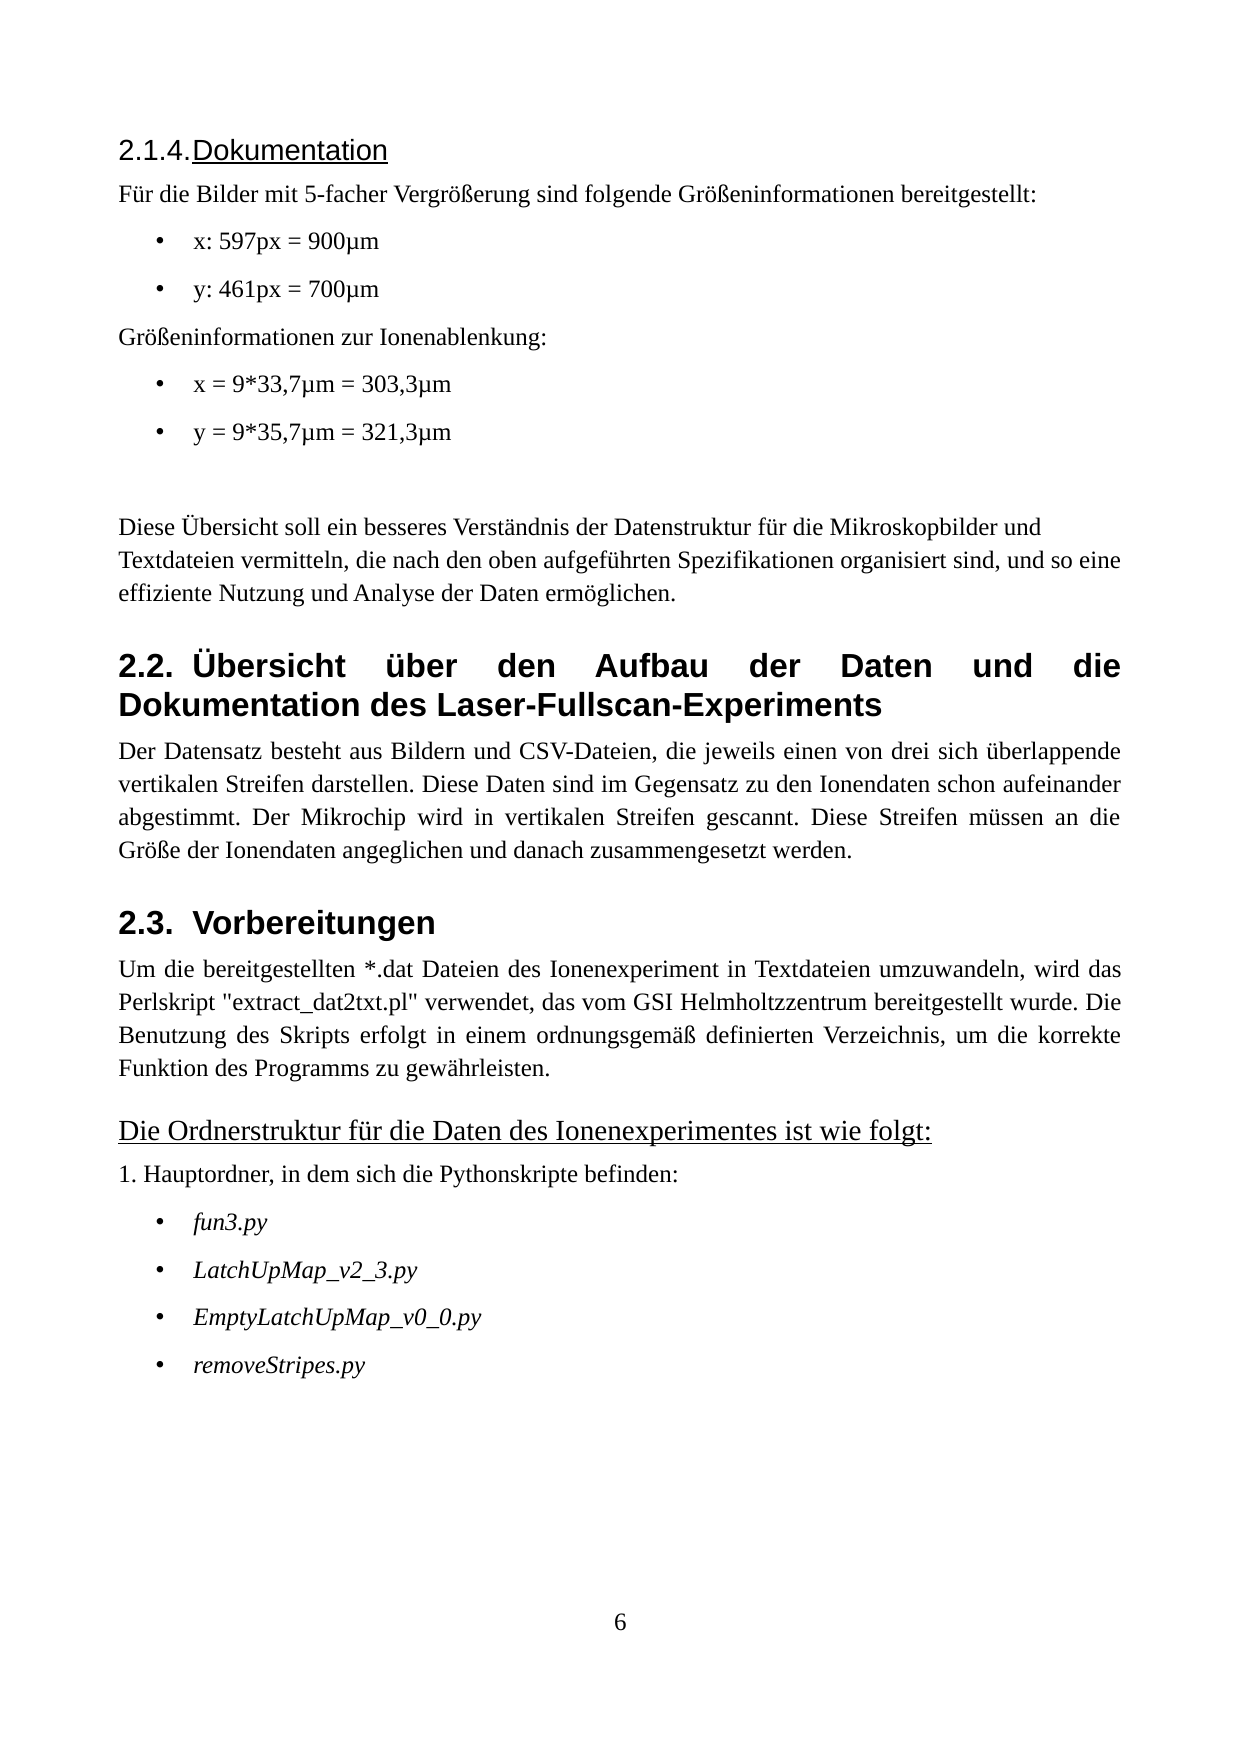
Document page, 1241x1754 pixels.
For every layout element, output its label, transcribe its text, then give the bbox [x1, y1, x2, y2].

subtitle Übersicht über den Aufbau der Daten und die Dokumentation des Laser-Fullscan-Experiments [118, 646, 1122, 723]
list y = 9*35,7µm = 321,3µm [156, 417, 1122, 446]
list fun3.py [156, 1207, 1122, 1236]
text 1. Hauptordner, in dem sich die Pythonskripte befinden: [118, 1159, 1122, 1188]
list LatchUpMap_v2_3.py [156, 1255, 1122, 1283]
subtitle Die Ordnerstruktur für die Daten des Ionenexperimentes ist wie folgt: [118, 1113, 1122, 1147]
list x: 597px = 900µm [156, 226, 1122, 255]
list EmptyLatchUpMap_v0_0.py [156, 1302, 1122, 1331]
subtitle Vorbereitungen [118, 903, 1122, 942]
list removeStripes.py [156, 1350, 1122, 1379]
text Größeninformationen zur Ionenablenkung: [118, 322, 1122, 350]
text Diese Übersicht soll ein besseres Verständnis der Datenstruktur für die Mikroskopbilder und Textdateien vermitteln, die nach den oben aufgeführten Spezifikationen organisiert sind, und so eine effiziente Nutzung und Analyse der Daten ermöglichen. [118, 512, 1122, 607]
text Um die bereitgestellten *.dat Dateien des Ionenexperiment in Textdateien umzuwandeln, wird das Perlskript "extract_dat2txt.pl" verwendet, das vom GSI Helmholtzzentrum bereitgestellt wurde. Die Benutzung des Skripts erfolgt in einem ordnungsgemäß definierten Verzeichnis, um die korrekte Funktion des Programms zu gewährleisten. [118, 954, 1122, 1082]
text Der Datensatz besteht aus Bildern und CSV-Dateien, die jeweils einen von drei sich überlappende vertikalen Streifen darstellen. Diese Daten sind im Gegensatz zu den Ionendaten schon aufeinander abgestimmt. Der Mikrochip wird in vertikalen Streifen gescannt. Diese Streifen müssen an die Größe der Ionendaten angeglichen und danach zusammengesetzt werden. [118, 736, 1122, 864]
subtitle Dokumentation [118, 133, 1122, 166]
list x = 9*33,7µm = 303,3µm [156, 369, 1122, 398]
text Für die Bilder mit 5-facher Vergrößerung sind folgende Größeninformationen bereitgestellt: [118, 179, 1122, 207]
list y: 461px = 700µm [156, 274, 1122, 303]
